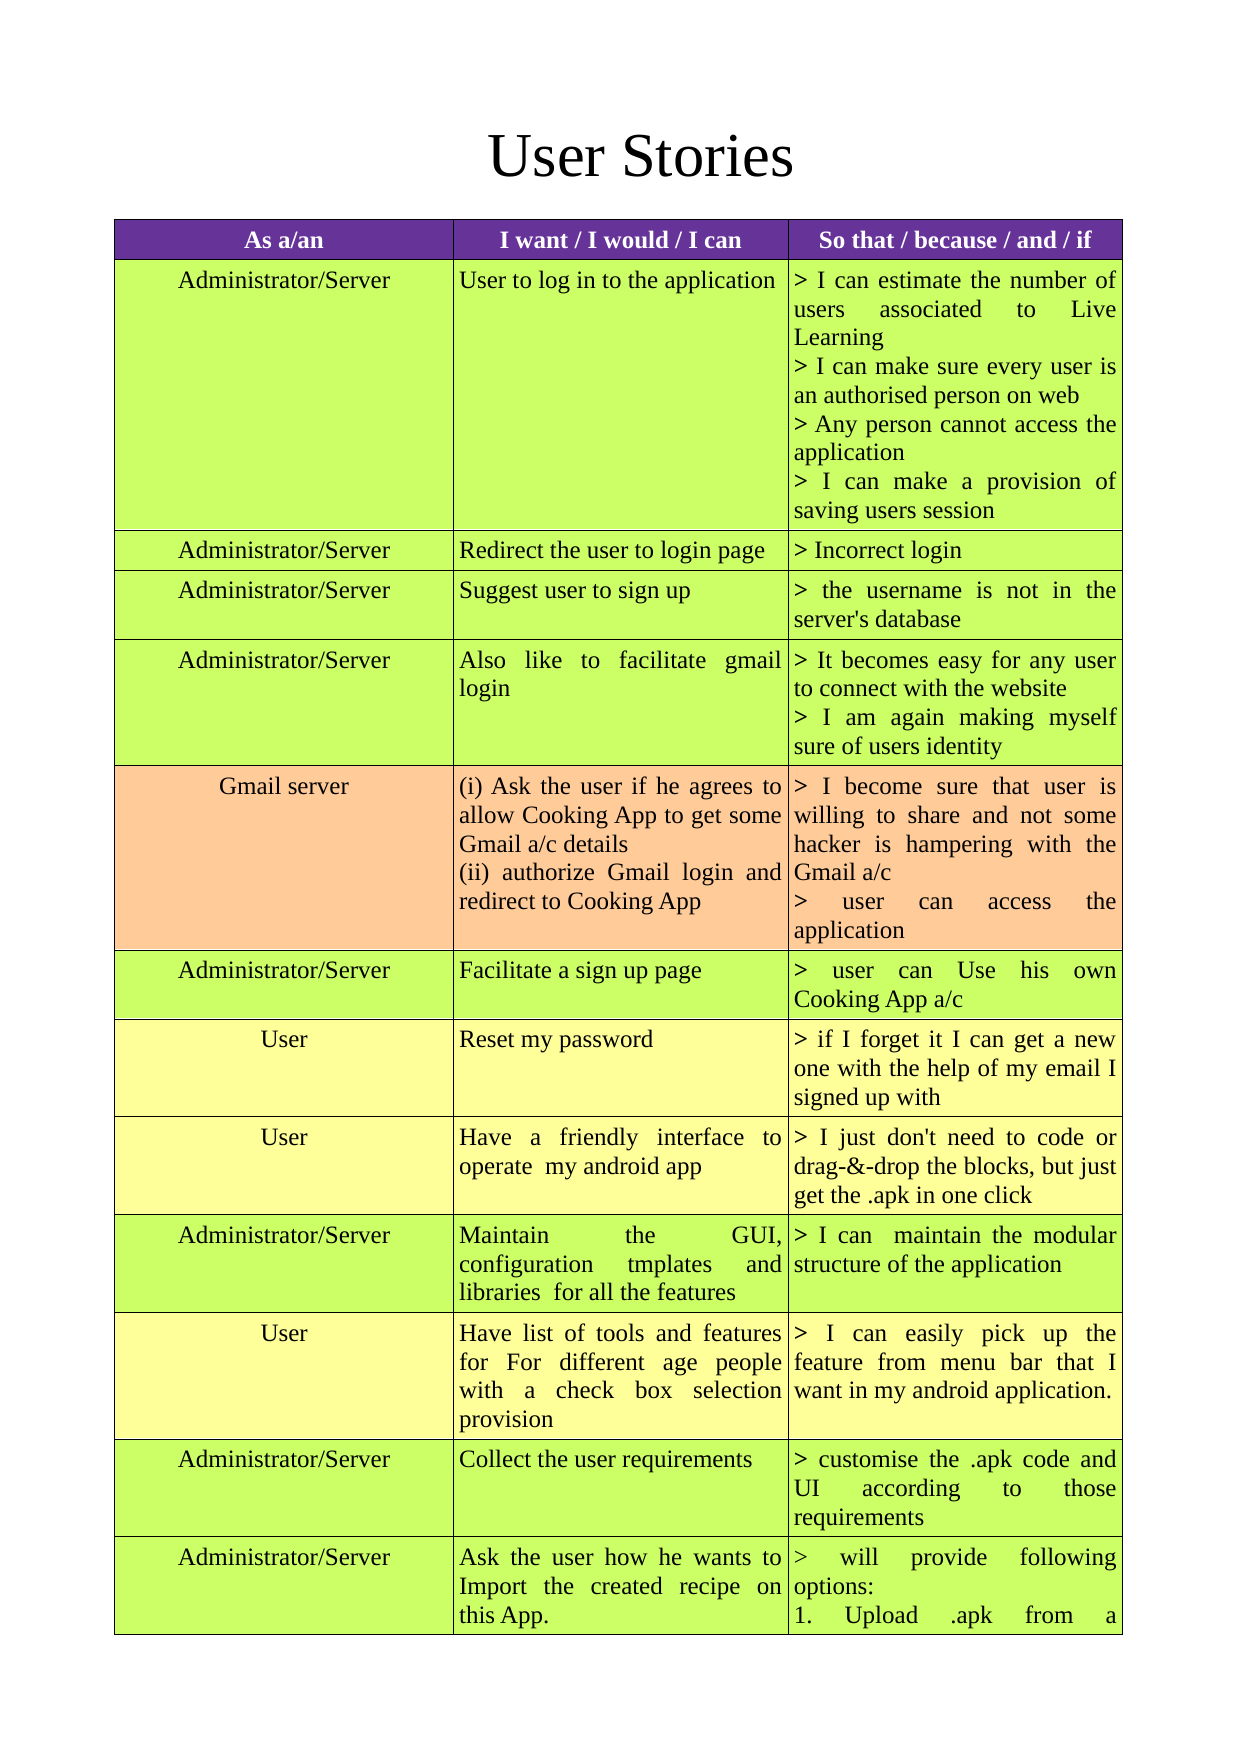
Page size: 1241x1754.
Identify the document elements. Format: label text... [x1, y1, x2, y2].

table_cell Redirect the user to login page [454, 531, 788, 570]
table_cell Suggest user to sign up [454, 571, 788, 639]
table_header As a/an [115, 220, 453, 259]
table_cell (i) Ask the user if he agrees to allow Cooking App to get some Gmail a/c details (ii) authorize Gmail login and redirect to Cooking App [454, 766, 788, 949]
table_cell Administrator/Server [115, 1440, 453, 1536]
table_cell Administrator/Server [115, 531, 453, 570]
table_cell > customise the .apk code and UI according to those requirements [789, 1440, 1122, 1536]
table_cell Facilitate a sign up page [454, 951, 788, 1018]
table_cell Also like to facilitate gmail login [454, 640, 788, 765]
table_cell Administrator/Server [115, 1215, 453, 1312]
table_cell > the username is not in the server's database [789, 571, 1122, 639]
table_cell User [115, 1313, 453, 1438]
text User Stories [118, 118, 1122, 190]
table_cell Reset my password [454, 1020, 788, 1116]
table_cell > I can easily pick up the feature from menu bar that I want in my android application. [789, 1313, 1122, 1438]
table_cell User [115, 1117, 453, 1214]
table_cell > user can Use his own Cooking App a/c [789, 951, 1122, 1018]
table_cell Administrator/Server [115, 1537, 453, 1634]
table_cell Administrator/Server [115, 260, 453, 529]
table_cell Administrator/Server [115, 951, 453, 1018]
table_cell Gmail server [115, 766, 453, 949]
table_cell Have a friendly interface to operate my android app [454, 1117, 788, 1214]
table_cell User [115, 1020, 453, 1116]
table_cell Administrator/Server [115, 571, 453, 639]
table_cell > Incorrect login [789, 531, 1122, 570]
table_cell > I become sure that user is willing to share and not some hacker is hampering with the Gmail a/c > user can access the application [789, 766, 1122, 949]
table_cell Collect the user requirements [454, 1440, 788, 1536]
table_cell Have list of tools and features for For different age people with a check box selection provision [454, 1313, 788, 1438]
table_cell > if I forget it I can get a new one with the help of my email I signed up with [789, 1020, 1122, 1116]
table_cell Ask the user how he wants to Import the created recipe on this App. [454, 1537, 788, 1634]
table_cell Maintain the GUI, configuration tmplates and libraries for all the features [454, 1215, 788, 1312]
table_cell > I can maintain the modular structure of the application [789, 1215, 1122, 1312]
table_header So that / because / and / if [789, 220, 1122, 259]
table_cell > will provide following options: 1. Upload .apk from a [789, 1537, 1122, 1634]
table_cell > I just don't need to code or drag-&-drop the blocks, but just get the .apk in one click [789, 1117, 1122, 1214]
table_cell Administrator/Server [115, 640, 453, 765]
table_cell > I can estimate the number of users associated to Live Learning > I can make sure every user is an authorised person on web > Any person cannot access the application > I can make a provision of saving users session [789, 260, 1122, 529]
table_cell User to log in to the application [454, 260, 788, 529]
table_cell > It becomes easy for any user to connect with the website > I am again making myself sure of users identity [789, 640, 1122, 765]
table_header I want / I would / I can [454, 220, 788, 259]
